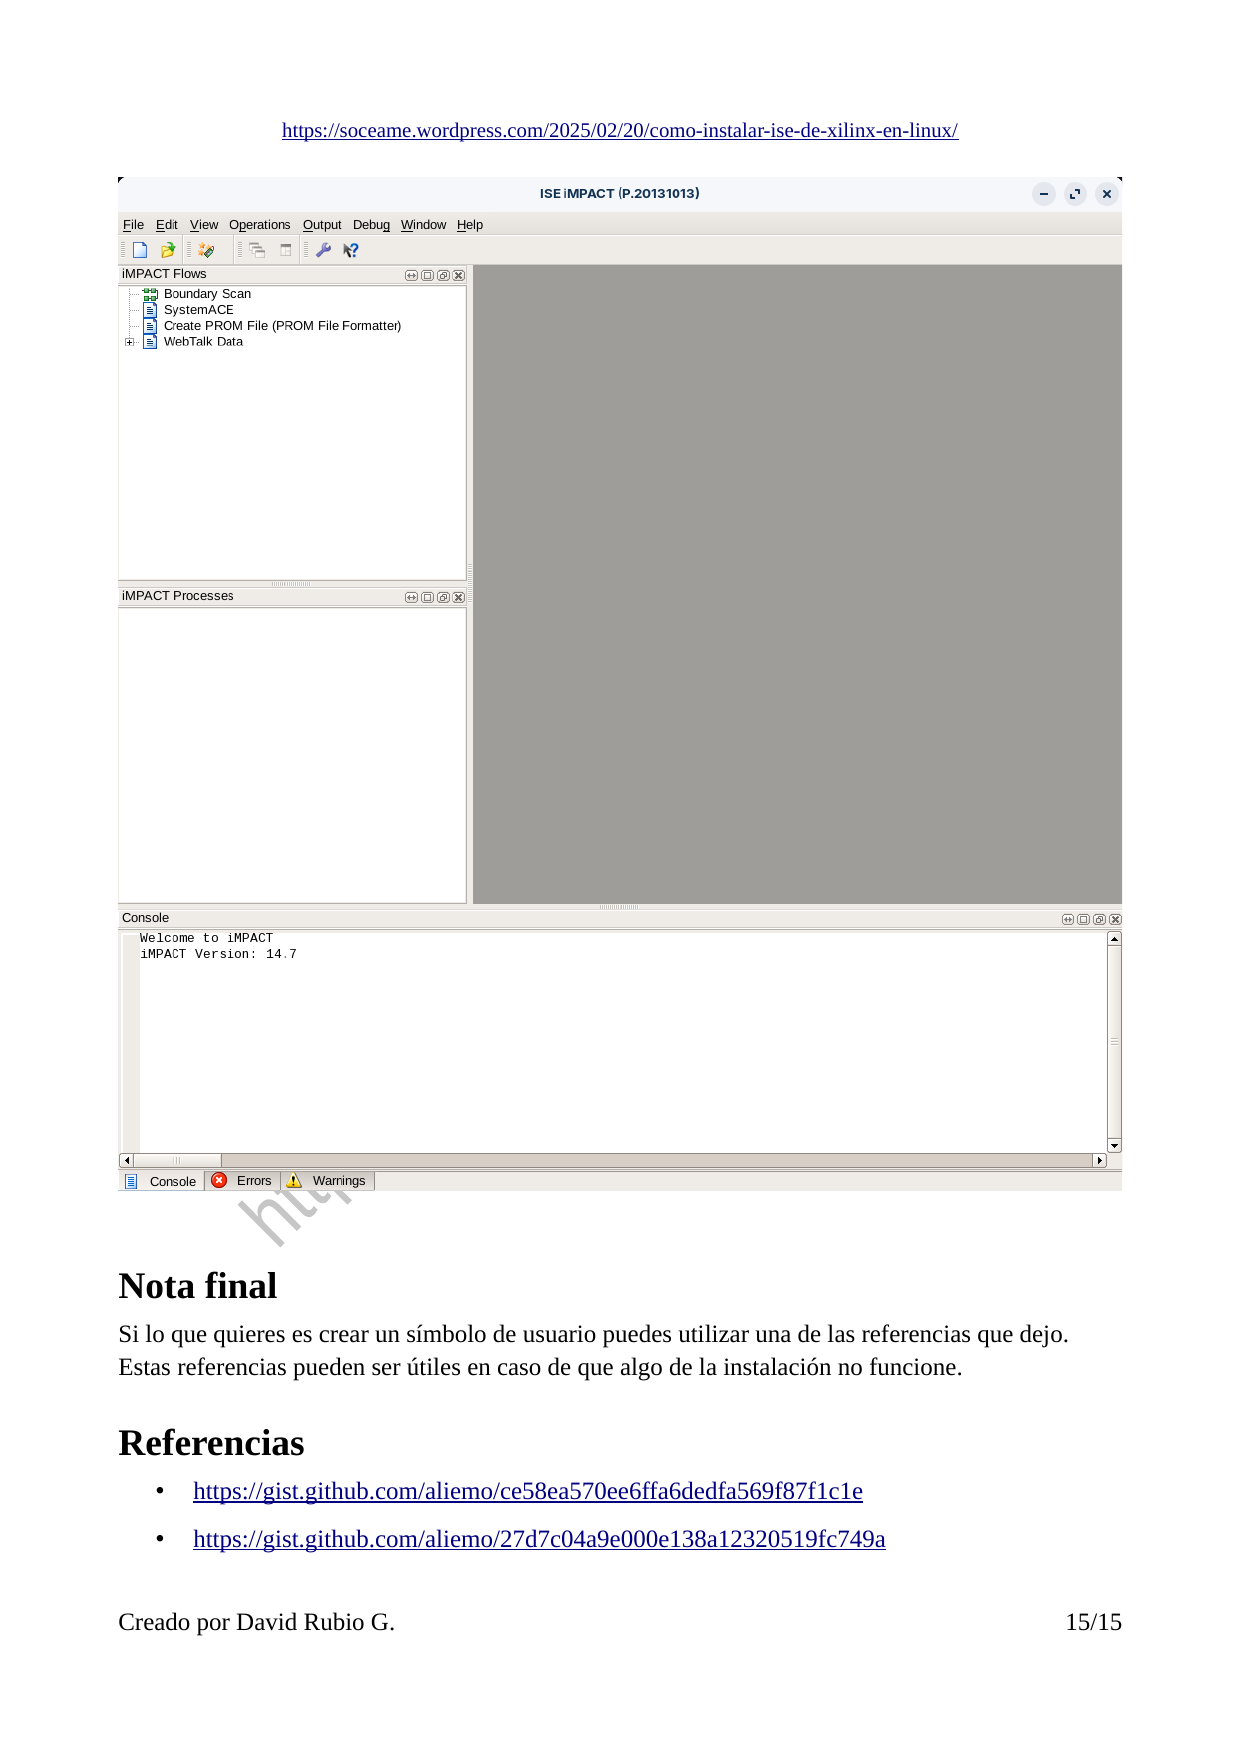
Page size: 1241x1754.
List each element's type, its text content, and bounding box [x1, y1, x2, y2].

list https://gist.github.com/aliemo/27d7c04a9e000e138a12320519fc749a [156, 1524, 1122, 1553]
picture [118, 177, 1123, 1191]
subtitle Nota final [118, 1263, 1122, 1307]
list https://gist.github.com/aliemo/ce58ea570ee6ffa6dedfa569f87f1c1e [156, 1476, 1122, 1505]
text Si lo que quieres es crear un símbolo de usuario puedes utilizar una de las referencias que dejo. Estas referencias pueden ser útiles en caso de que algo de la instalación no funcione. [118, 1319, 1122, 1381]
subtitle Referencias [118, 1421, 1122, 1464]
